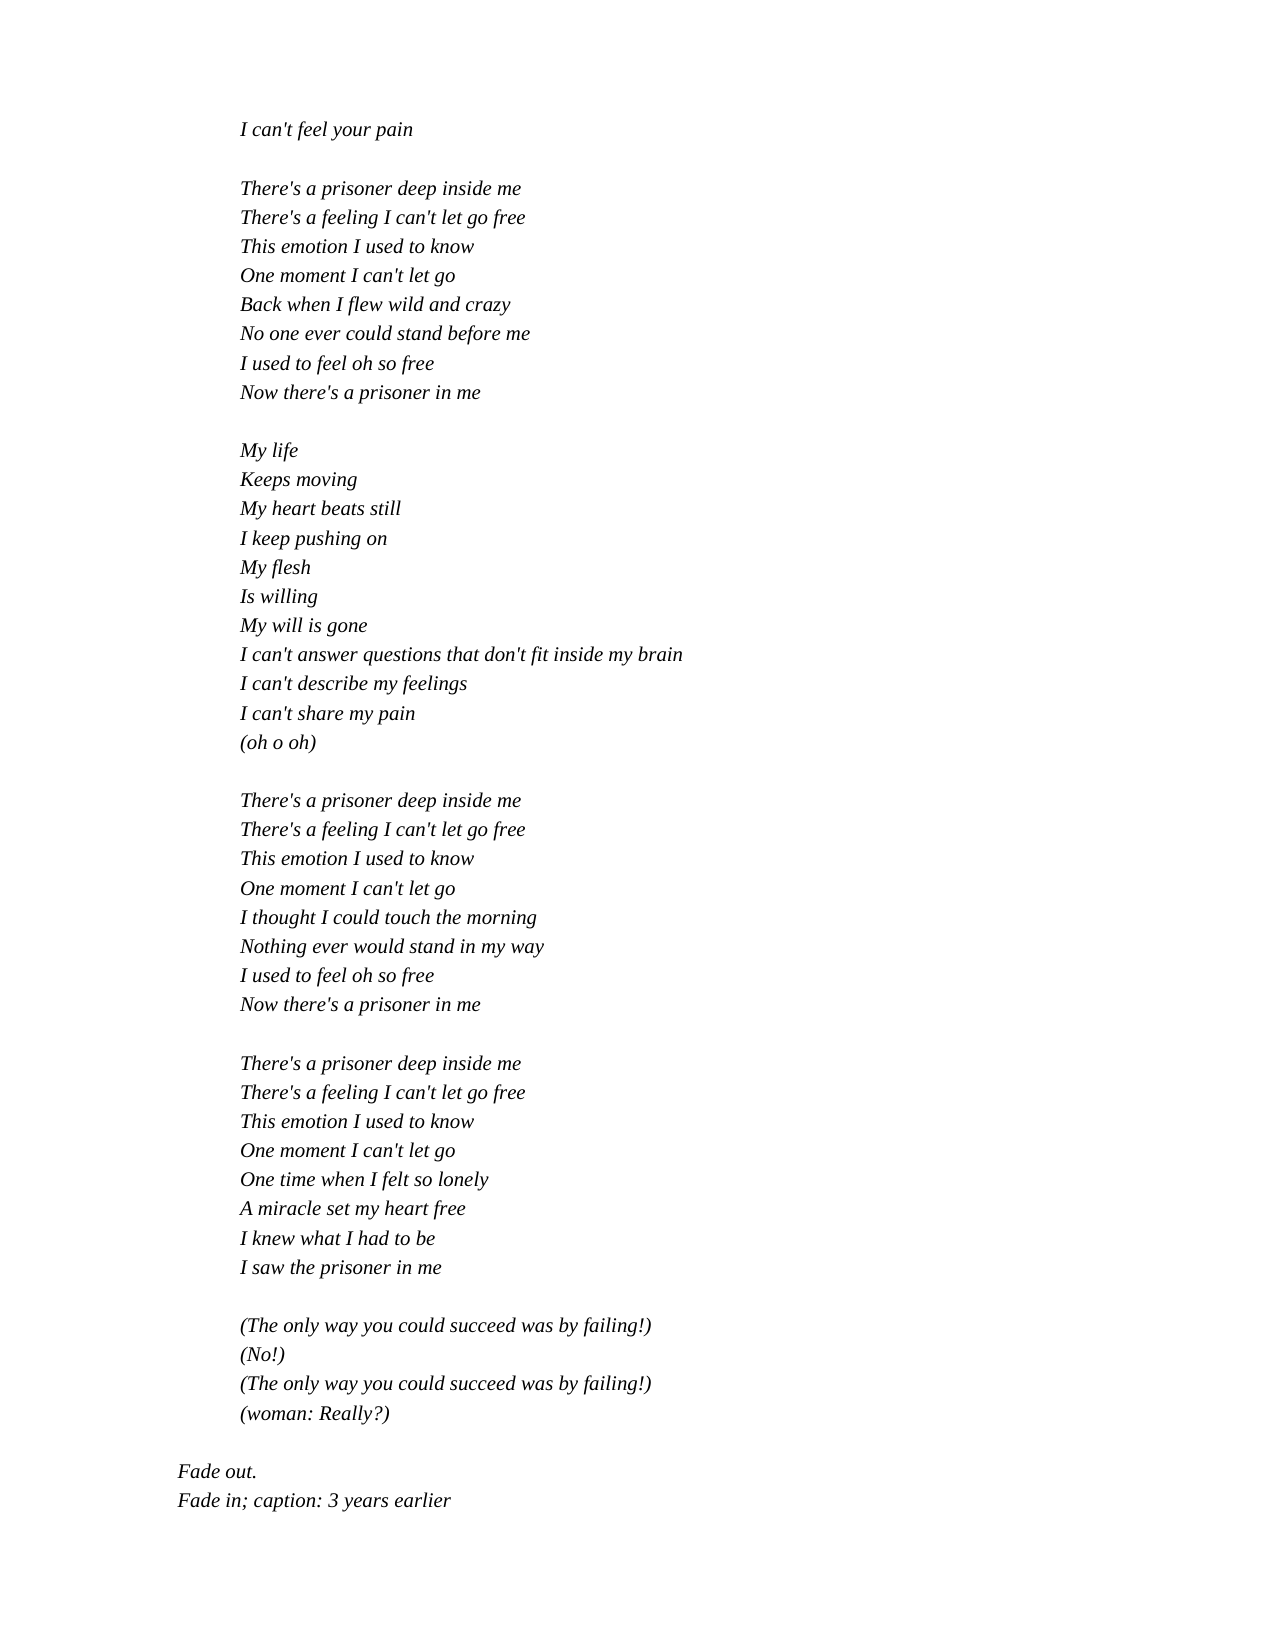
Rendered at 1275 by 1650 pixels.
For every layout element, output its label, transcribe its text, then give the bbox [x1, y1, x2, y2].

text One moment I can't let go [461, 1139, 1186, 1162]
text There's a prisoner deep inside me [527, 176, 1186, 199]
text (oh o oh) [318, 731, 1186, 754]
text There's a feeling I can't let go free [531, 206, 1186, 229]
text I thought I could touch the morning [542, 906, 1186, 929]
text I keep pushing on [392, 526, 1186, 549]
text Nothing ever would stand in my way [549, 935, 1186, 958]
text Keeps moving [362, 468, 1186, 491]
text No one ever could stand before me [535, 322, 1186, 345]
text There's a feeling I can't let go free [531, 1081, 1186, 1104]
text There's a prisoner deep inside me [527, 789, 1186, 812]
text Now there's a prisoner in me [486, 993, 1186, 1016]
text One time when I felt so lonely [494, 1168, 1186, 1191]
text This emotion I used to know [479, 235, 1186, 258]
text My life [303, 439, 1186, 462]
text There's a feeling I can't let go free [531, 818, 1186, 841]
text I can't feel your pain [418, 118, 1186, 141]
text This emotion I used to know [479, 847, 1186, 870]
text I used to feel oh so free [439, 351, 1186, 374]
text Back when I flew wild and crazy [516, 293, 1186, 316]
text My flesh [316, 556, 1186, 579]
text A miracle set my heart free [471, 1197, 1186, 1220]
text There's a prisoner deep inside me [527, 1051, 1186, 1074]
text This emotion I used to know [479, 1110, 1186, 1133]
text One moment I can't let go [461, 876, 1186, 899]
text (No!) [292, 1343, 1186, 1366]
text I knew what I had to be [441, 1226, 1186, 1249]
text My will is gone [373, 614, 1186, 637]
text I can't describe my feelings [473, 672, 1186, 695]
text My heart beats still [406, 497, 1186, 520]
text (The only way you could succeed was by failing!) [657, 1372, 1186, 1395]
text Fade out. [259, 1460, 1186, 1483]
text I can't share my pain [421, 701, 1186, 724]
text Now there's a prisoner in me [486, 381, 1186, 404]
text I used to feel oh so free [439, 964, 1186, 987]
text One moment I can't let go [461, 264, 1186, 287]
text Fade in; caption: 3 years earlier [453, 1489, 1186, 1512]
text (woman: Really?) [391, 1401, 1186, 1424]
text (The only way you could succeed was by failing!) [657, 1314, 1186, 1337]
text I can't answer questions that don't fit inside my brain [688, 643, 1186, 666]
text Is willing [323, 585, 1186, 608]
text I saw the prisoner in me [447, 1256, 1186, 1279]
